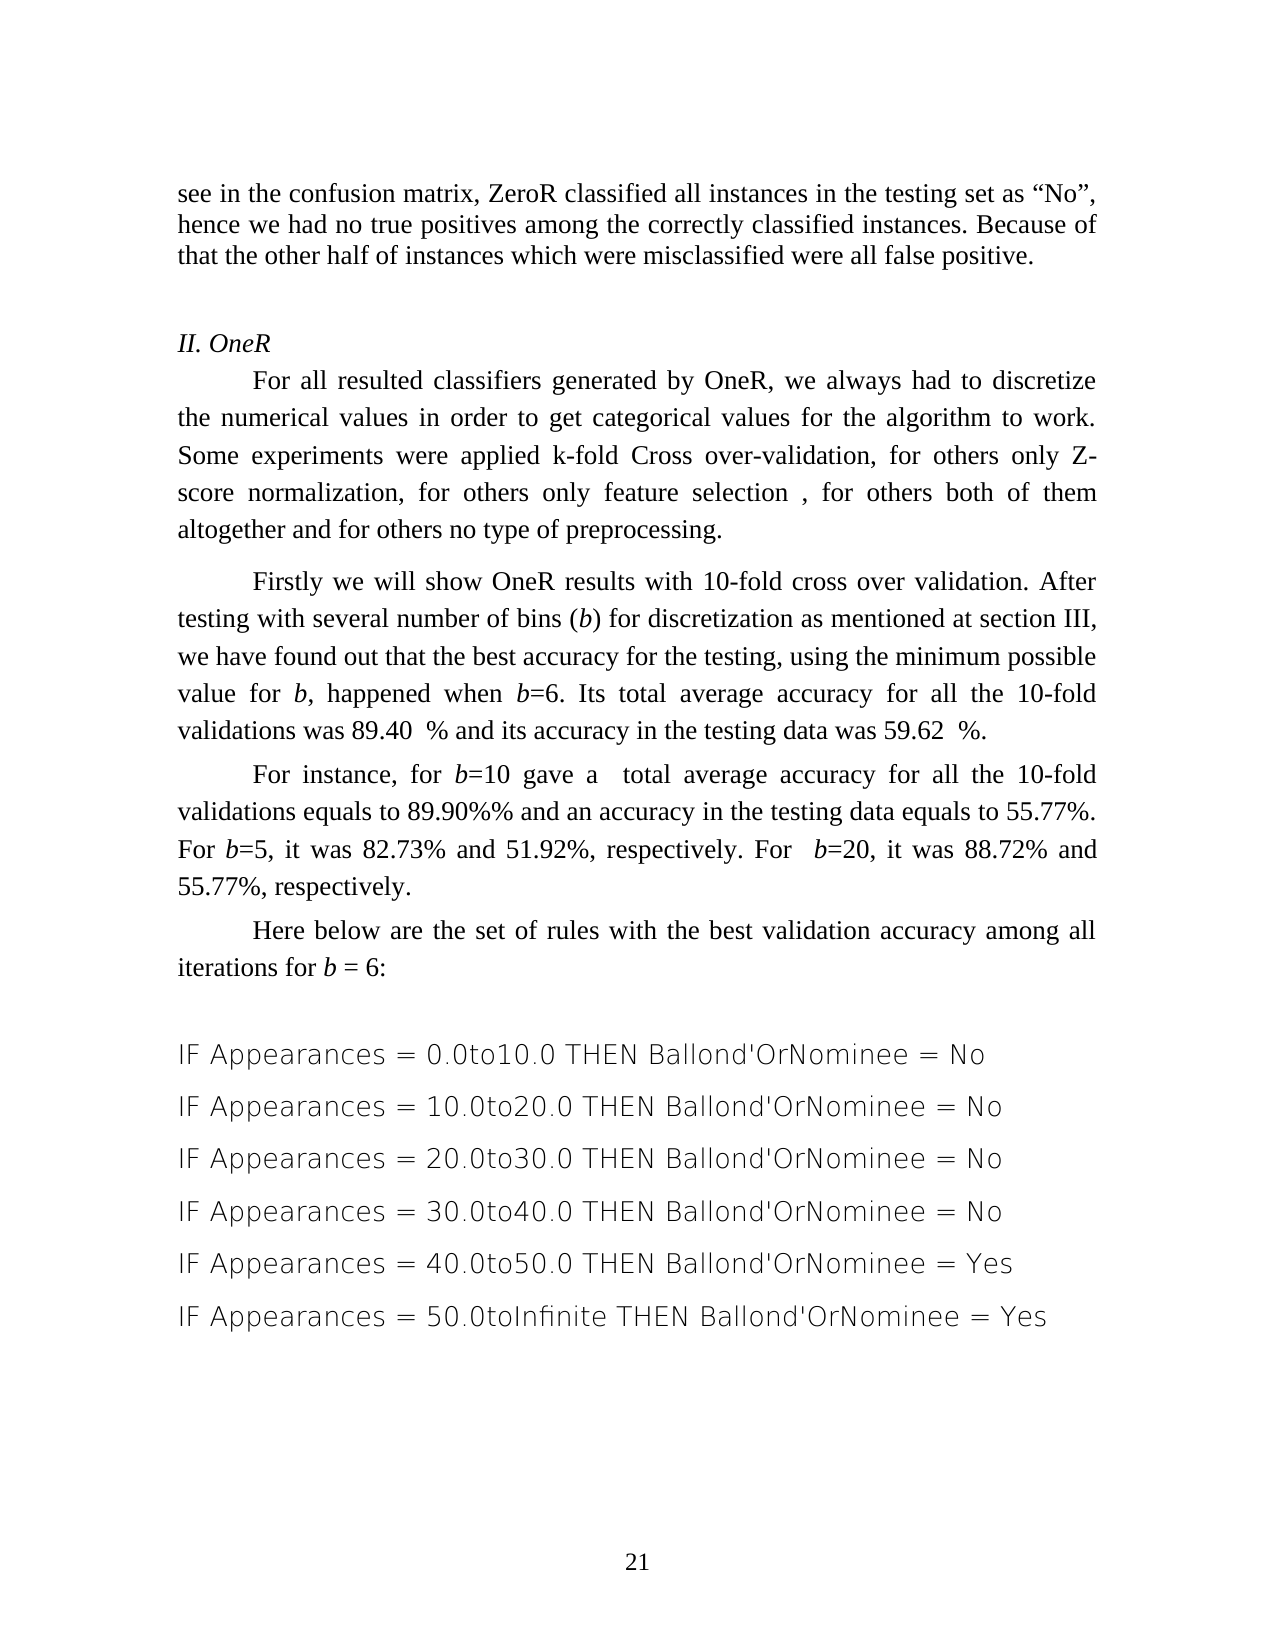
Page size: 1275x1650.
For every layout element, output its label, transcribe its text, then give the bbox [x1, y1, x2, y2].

text IF Appearances = 20.0to30.0 THEN Ballond'OrNominee = No [177, 1144, 1098, 1175]
text For all resulted classifiers generated by OneR, we always had to discretize the numerical values in order to get categorical values for the algorithm to work. Some experiments were applied k-fold Cross over-validation, for others only Z-score normalization, for others only feature selection , for others both of them altogether and for others no type of preprocessing. [177, 364, 1098, 544]
text Here below are the set of rules with the best validation accuracy among all iterations for b = 6: [177, 914, 1098, 982]
text IF Appearances = 30.0to40.0 THEN Ballond'OrNominee = No [177, 1196, 1098, 1228]
text IF Appearances = 40.0to50.0 THEN Ballond'OrNominee = Yes [177, 1248, 1098, 1280]
text see in the confusion matrix, ZeroR classified all instances in the testing set as “No”, hence we had no true positives among the correctly classified instances. Because of that the other half of instances which were misclassified were all false positive. [177, 177, 1098, 271]
text IF Appearances = 50.0toInfinite THEN Ballond'OrNominee = Yes [177, 1301, 1098, 1332]
text IF Appearances = 10.0to20.0 THEN Ballond'OrNominee = No [177, 1091, 1098, 1123]
subtitle II. OneR [177, 327, 1098, 358]
text Firstly we will show OneR results with 10-fold cross over validation. After testing with several number of bins (b) for discretization as mentioned at section III, we have found out that the best accuracy for the testing, using the minimum possible value for b, happened when b=6. Its total average accuracy for all the 10-fold validations was 89.40 % and its accuracy in the testing data was 59.62 %. [177, 565, 1098, 746]
text IF Appearances = 0.0to10.0 THEN Ballond'OrNominee = No [177, 1039, 1098, 1071]
text For instance, for b=10 gave a total average accuracy for all the 10-fold validations equals to 89.90%% and an accuracy in the testing data equals to 55.77%. For b=5, it was 82.73% and 51.92%, respectively. For b=20, it was 88.72% and 55.77%, respectively. [177, 758, 1098, 901]
